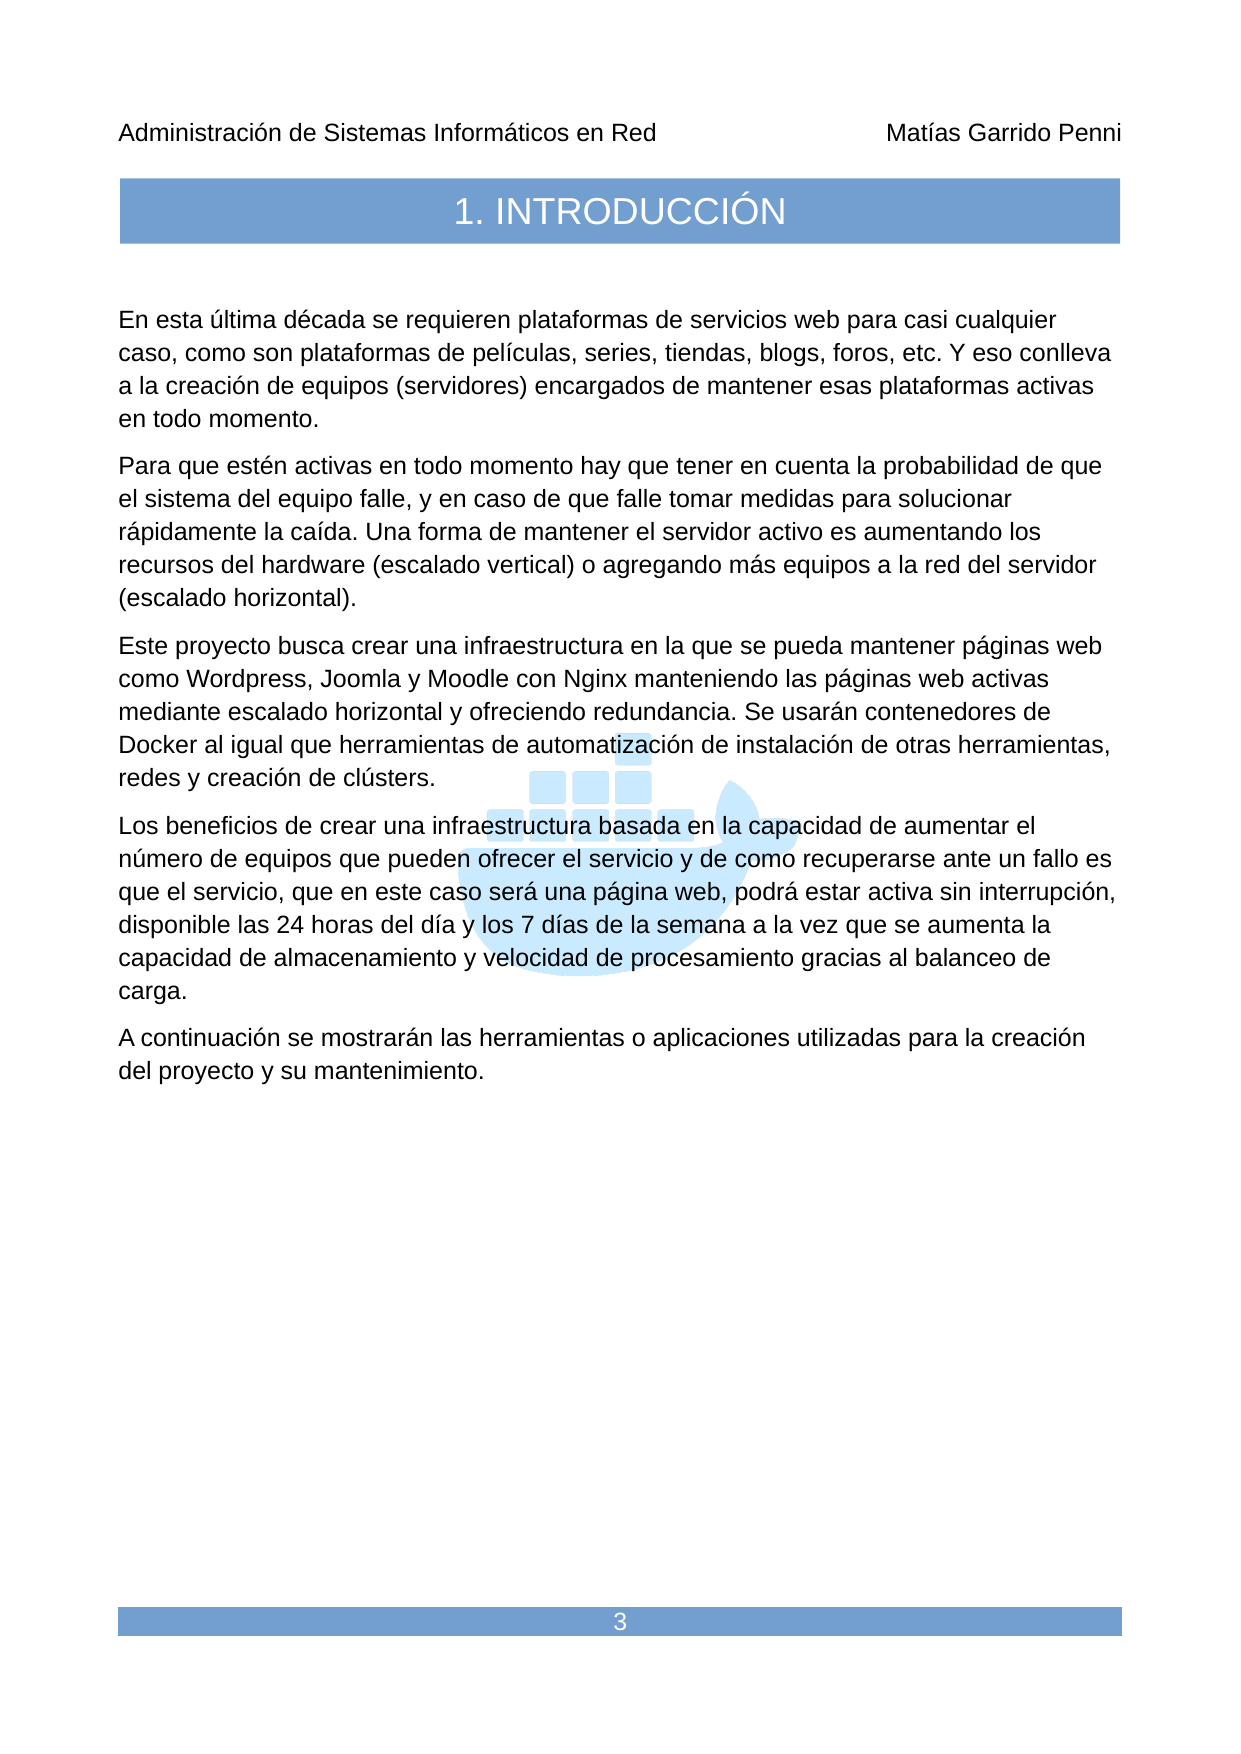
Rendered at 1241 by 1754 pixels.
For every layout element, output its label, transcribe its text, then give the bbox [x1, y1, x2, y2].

text Los beneficios de crear una infraestructura basada en la capacidad de aumentar el número de equipos que pueden ofrecer el servicio y de como recuperarse ante un fallo es que el servicio, que en este caso será una página web, podrá estar activa sin interrupción, disponible las 24 horas del día y los 7 días de la semana a la vez que se aumenta la capacidad de almacenamiento y velocidad de procesamiento gracias al balanceo de carga. [118, 811, 1122, 1004]
picture [248, 792, 993, 811]
text Este proyecto busca crear una infraestructura en la que se pueda mantener páginas web como Wordpress, Joomla y Moodle con Nginx manteniendo las páginas web activas mediante escalado horizontal y ofreciendo redundancia. Se usarán contenedores de Docker al igual que herramientas de automatización de instalación de otras herramientas, redes y creación de clústers. [118, 631, 1122, 792]
picture [248, 1004, 993, 1023]
text A continuación se mostrarán las herramientas o aplicaciones utilizadas para la creación del proyecto y su mantenimiento. [118, 1023, 1122, 1085]
text En esta última década se requieren plataformas de servicios web para casi cualquier caso, como son plataformas de películas, series, tiendas, blogs, foros, etc. Y eso conlleva a la creación de equipos (servidores) encargados de mantener esas plataformas activas en todo momento. [118, 304, 1122, 432]
text Para que estén activas en todo momento hay que tener en cuenta la probabilidad de que el sistema del equipo falle, y en caso de que falle tomar medidas para solucionar rápidamente la caída. Una forma de mantener el servidor activo es aumentando los recursos del hardware (escalado vertical) o agregando más equipos a la red del servidor (escalado horizontal). [118, 451, 1122, 612]
